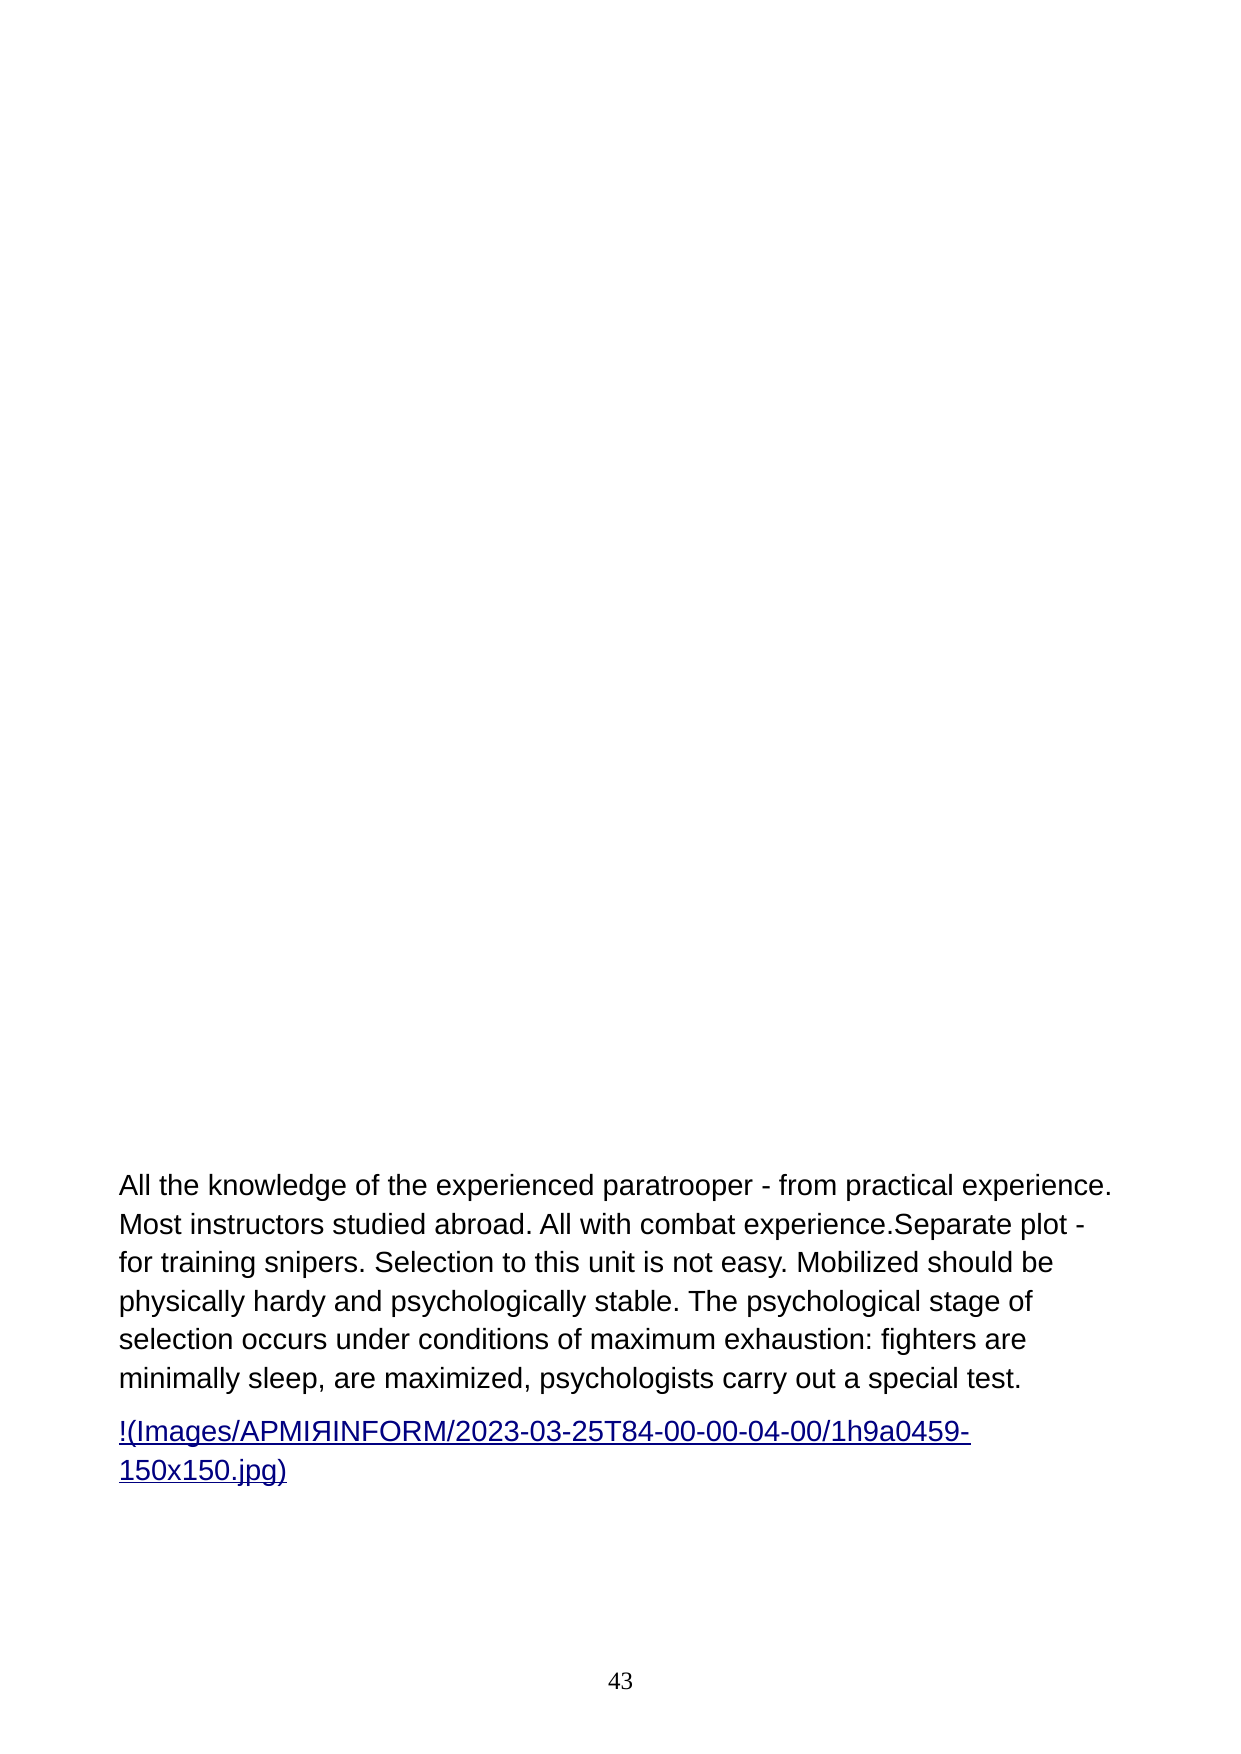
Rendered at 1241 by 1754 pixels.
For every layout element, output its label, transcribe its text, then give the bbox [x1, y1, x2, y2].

text !(Images/AРМІЯINFORM/2023-03-25T84-00-00-04-00/1h9a0459-150x150.jpg) [118, 1414, 1122, 1486]
text All the knowledge of the experienced paratrooper - from practical experience. Most instructors studied abroad. All with combat experience.Separate plot - for training snipers. Selection to this unit is not easy. Mobilized should be physically hardy and psychologically stable. The psychological stage of selection occurs under conditions of maximum exhaustion: fighters are minimally sleep, are maximized, psychologists carry out a special test. [118, 118, 1122, 1394]
